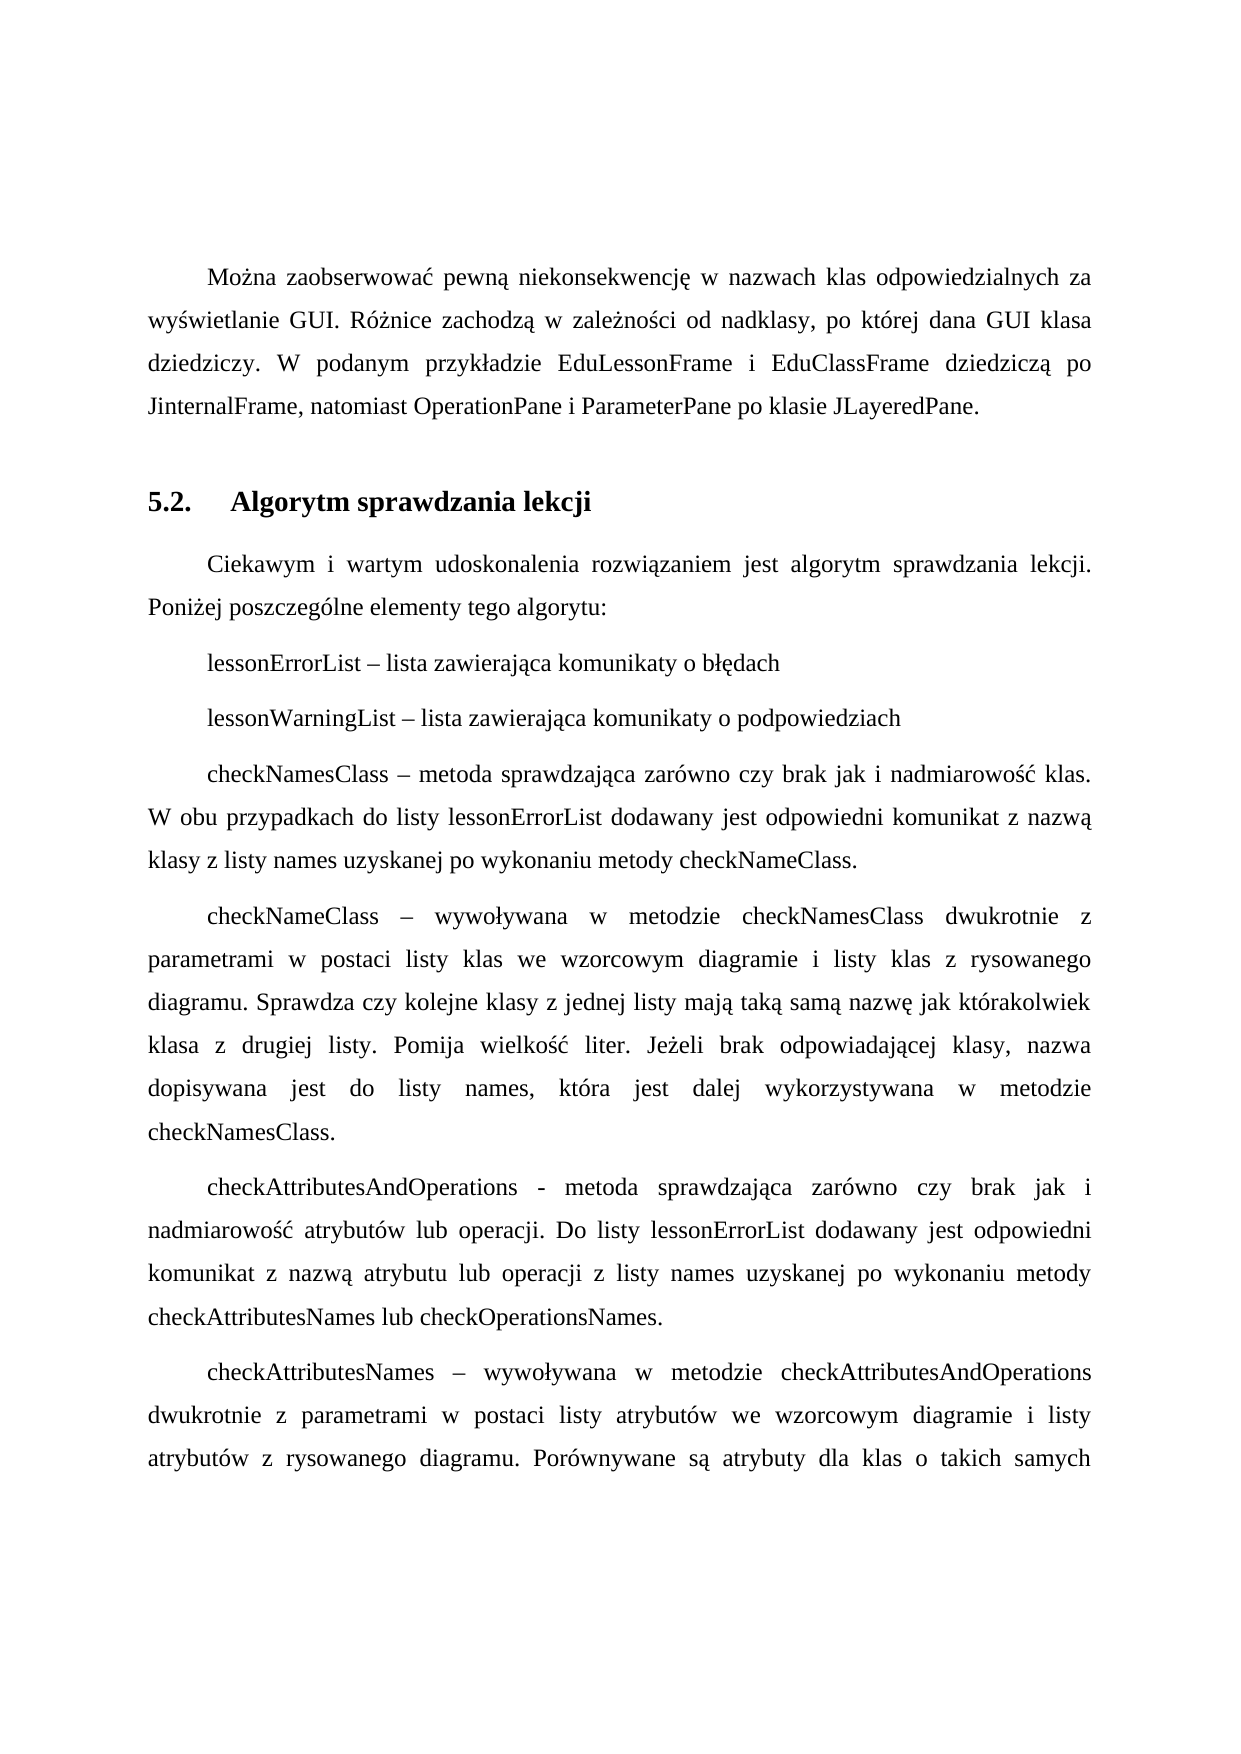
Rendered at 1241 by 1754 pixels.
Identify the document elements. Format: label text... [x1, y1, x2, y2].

text lessonWarningList – lista zawierająca komunikaty o podpowiedziach [148, 703, 1092, 732]
text checkAttributesAndOperations - metoda sprawdzająca zarówno czy brak jak i nadmiarowość atrybutów lub operacji. Do listy lessonErrorList dodawany jest odpowiedni komunikat z nazwą atrybutu lub operacji z listy names uzyskanej po wykonaniu metody checkAttributesNames lub checkOperationsNames. [148, 1172, 1092, 1330]
text lessonErrorList – lista zawierająca komunikaty o błędach [148, 648, 1092, 677]
text Można zaobserwować pewną niekonsekwencję w nazwach klas odpowiedzialnych za wyświetlanie GUI. Różnice zachodzą w zależności od nadklasy, po której dana GUI klasa dziedziczy. W podanym przykładzie EduLessonFrame i EduClassFrame dziedziczą po JinternalFrame, natomiast OperationPane i ParameterPane po klasie JLayeredPane. [148, 262, 1092, 420]
text checkNameClass – wywoływana w metodzie checkNamesClass dwukrotnie z parametrami w postaci listy klas we wzorcowym diagramie i listy klas z rysowanego diagramu. Sprawdza czy kolejne klasy z jednej listy mają taką samą nazwę jak którakolwiek klasa z drugiej listy. Pomija wielkość liter. Jeżeli brak odpowiadającej klasy, nazwa dopisywana jest do listy names, która jest dalej wykorzystywana w metodzie checkNamesClass. [148, 901, 1092, 1145]
text checkNamesClass – metoda sprawdzająca zarówno czy brak jak i nadmiarowość klas. W obu przypadkach do listy lessonErrorList dodawany jest odpowiedni komunikat z nazwą klasy z listy names uzyskanej po wykonaniu metody checkNameClass. [148, 759, 1092, 874]
subtitle Algorytm sprawdzania lekcji [148, 484, 1092, 518]
text Ciekawym i wartym udoskonalenia rozwiązaniem jest algorytm sprawdzania lekcji. Poniżej poszczególne elementy tego algorytu: [148, 549, 1092, 621]
text checkAttributesNames – wywoływana w metodzie checkAttributesAndOperations dwukrotnie z parametrami w postaci listy atrybutów we wzorcowym diagramie i listy atrybutów z rysowanego diagramu. Porównywane są atrybuty dla klas o takich samych [148, 1357, 1092, 1472]
